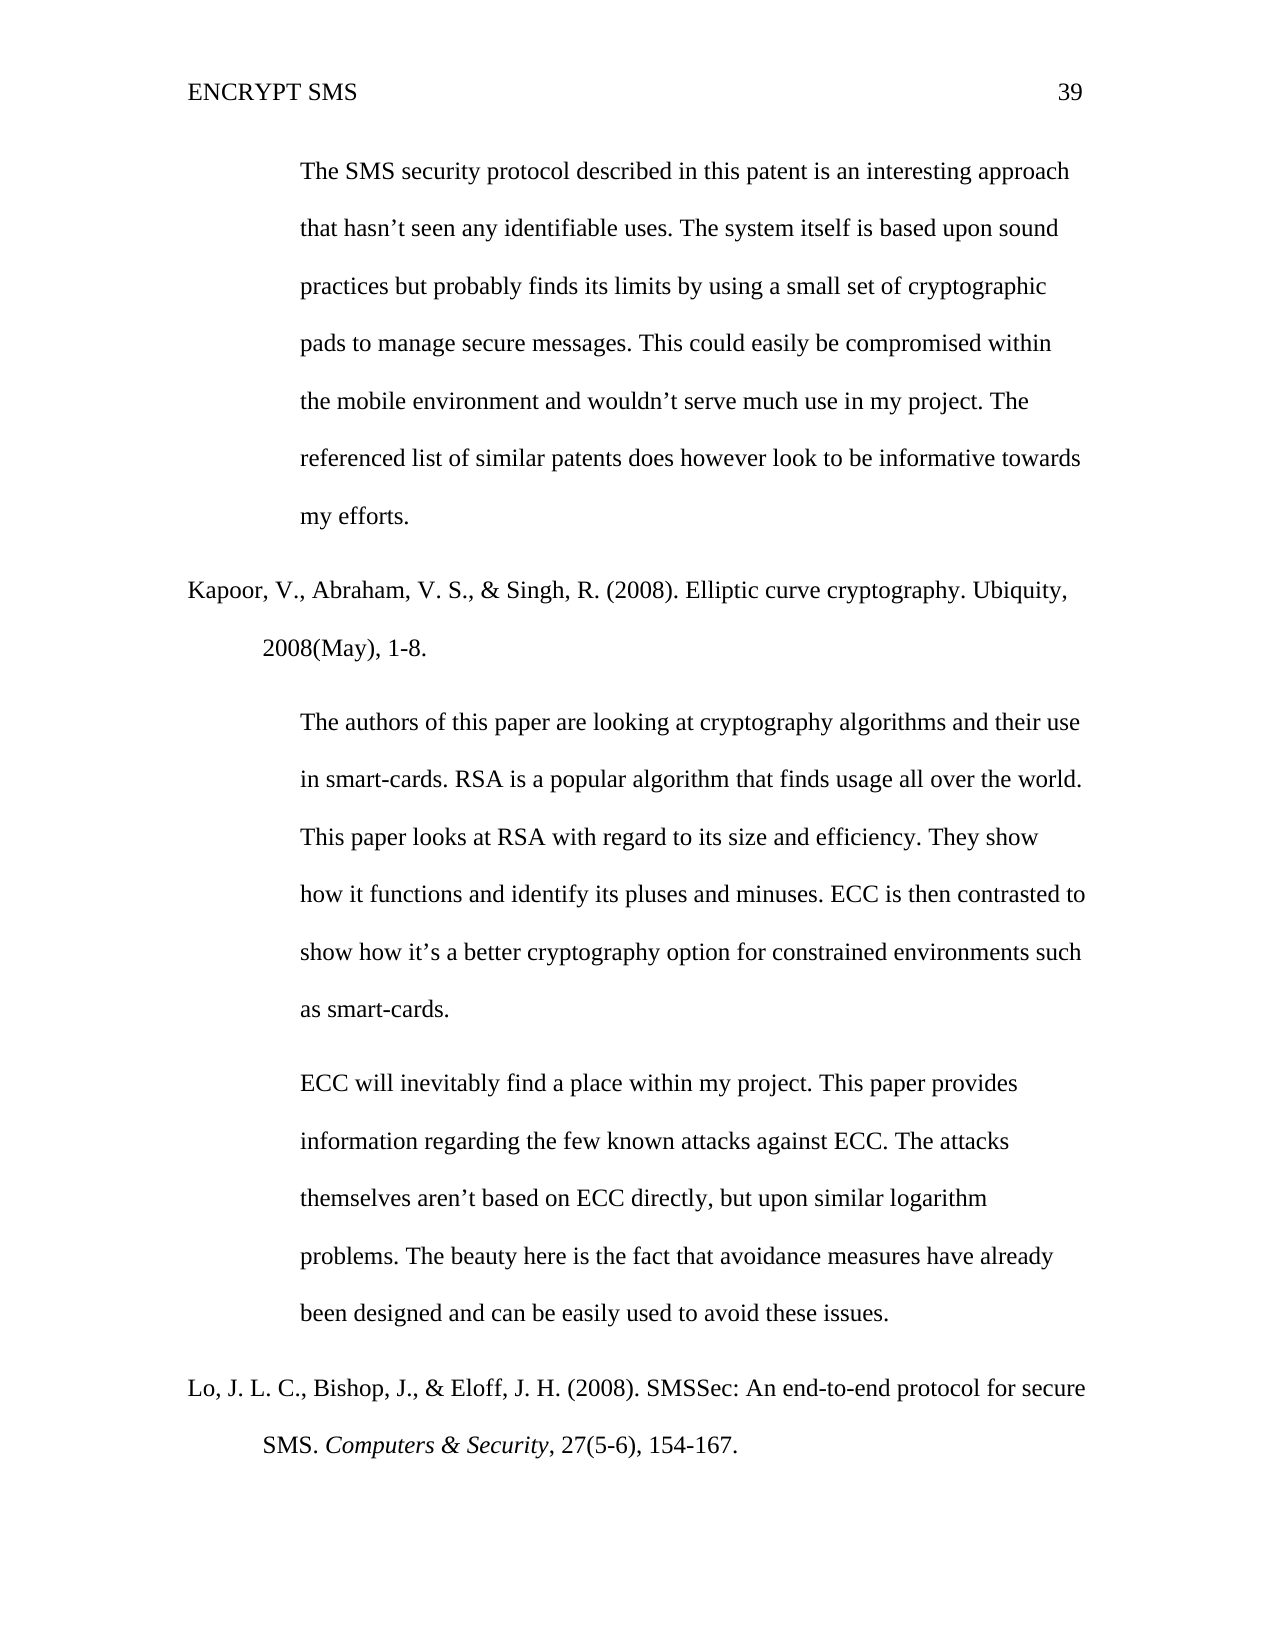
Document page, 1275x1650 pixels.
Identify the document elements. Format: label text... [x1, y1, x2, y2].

text The authors of this paper are looking at cryptography algorithms and their use in smart-cards. RSA is a popular algorithm that finds usage all over the world. This paper looks at RSA with regard to its size and efficiency. They show how it functions and identify its pluses and minuses. ECC is then contrasted to show how it’s a better cryptography option for constrained environments such as smart-cards. [300, 707, 1087, 1023]
text ECC will inevitably find a place within my project. This paper provides information regarding the few known attacks against ECC. The attacks themselves aren’t based on ECC directly, but upon similar logarithm problems. The beauty here is the fact that avoidance measures have already been designed and can be easily used to avoid these issues. [300, 1068, 1087, 1327]
text Kapoor, V., Abraham, V. S., & Singh, R. (2008). Elliptic curve cryptography. Ubiquity, 2008(May), 1-8. [187, 575, 1087, 661]
text The SMS security protocol described in this patent is an interesting approach that hasn’t seen any identifiable uses. The system itself is based upon sound practices but probably finds its limits by using a small set of cryptographic pads to manage secure messages. This could easily be compromised within the mobile environment and wouldn’t serve much use in my project. The referenced list of similar patents does however look to be informative towards my efforts. [300, 156, 1087, 530]
text Lo, J. L. C., Bishop, J., & Eloff, J. H. (2008). SMSSec: An end-to-end protocol for secure SMS. Computers & Security, 27(5-6), 154-167. [187, 1373, 1087, 1459]
